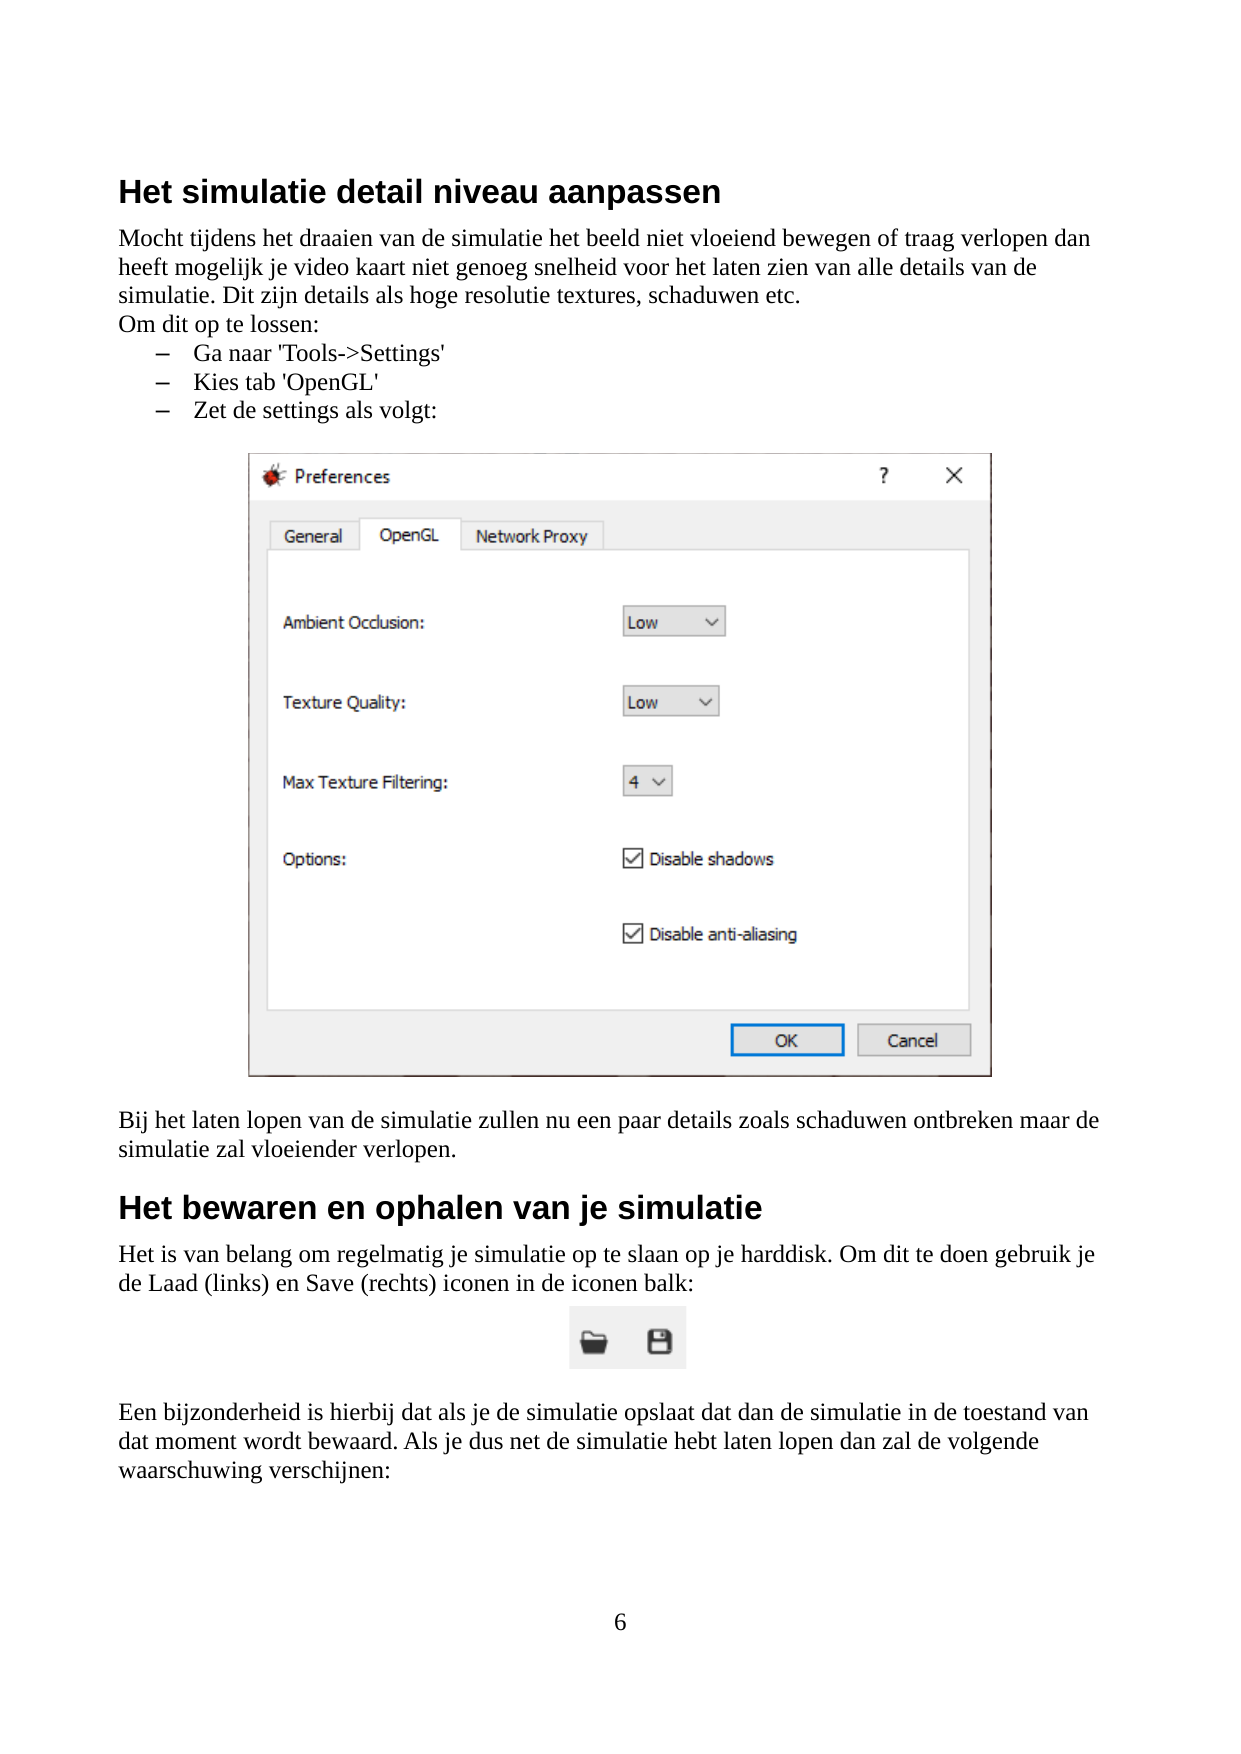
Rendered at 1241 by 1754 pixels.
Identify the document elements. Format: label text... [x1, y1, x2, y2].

text Het is van belang om regelmatig je simulatie op te slaan op je harddisk. Om dit te doen gebruik je de Laad (links) en Save (rechts) iconen in de iconen balk: [118, 1239, 1122, 1296]
list Zet de settings als volgt: [156, 396, 1122, 424]
picture [248, 453, 992, 1077]
subtitle Het simulatie detail niveau aanpassen [118, 172, 1122, 211]
text Bij het laten lopen van de simulatie zullen nu een paar details zoals schaduwen ontbreken maar de simulatie zal vloeiender verlopen. [118, 1105, 1122, 1163]
list Kies tab 'OpenGL' [156, 367, 1122, 396]
picture [569, 1306, 687, 1369]
subtitle Het bewaren en ophalen van je simulatie [118, 1188, 1122, 1226]
text Een bijzonderheid is hierbij dat als je de simulatie opslaat dat dan de simulatie in de toestand van dat moment wordt bewaard. Als je dus net de simulatie hebt laten lopen dan zal de volgende waarschuwing verschijnen: [118, 1397, 1122, 1483]
text Mocht tijdens het draaien van de simulatie het beeld niet vloeiend bewegen of traag verlopen dan heeft mogelijk je video kaart niet genoeg snelheid voor het laten zien van alle details van de simulatie. Dit zijn details als hoge resolutie textures, schaduwen etc. Om dit op te lossen: [118, 223, 1122, 338]
list Ga naar 'Tools->Settings' [156, 338, 1122, 367]
